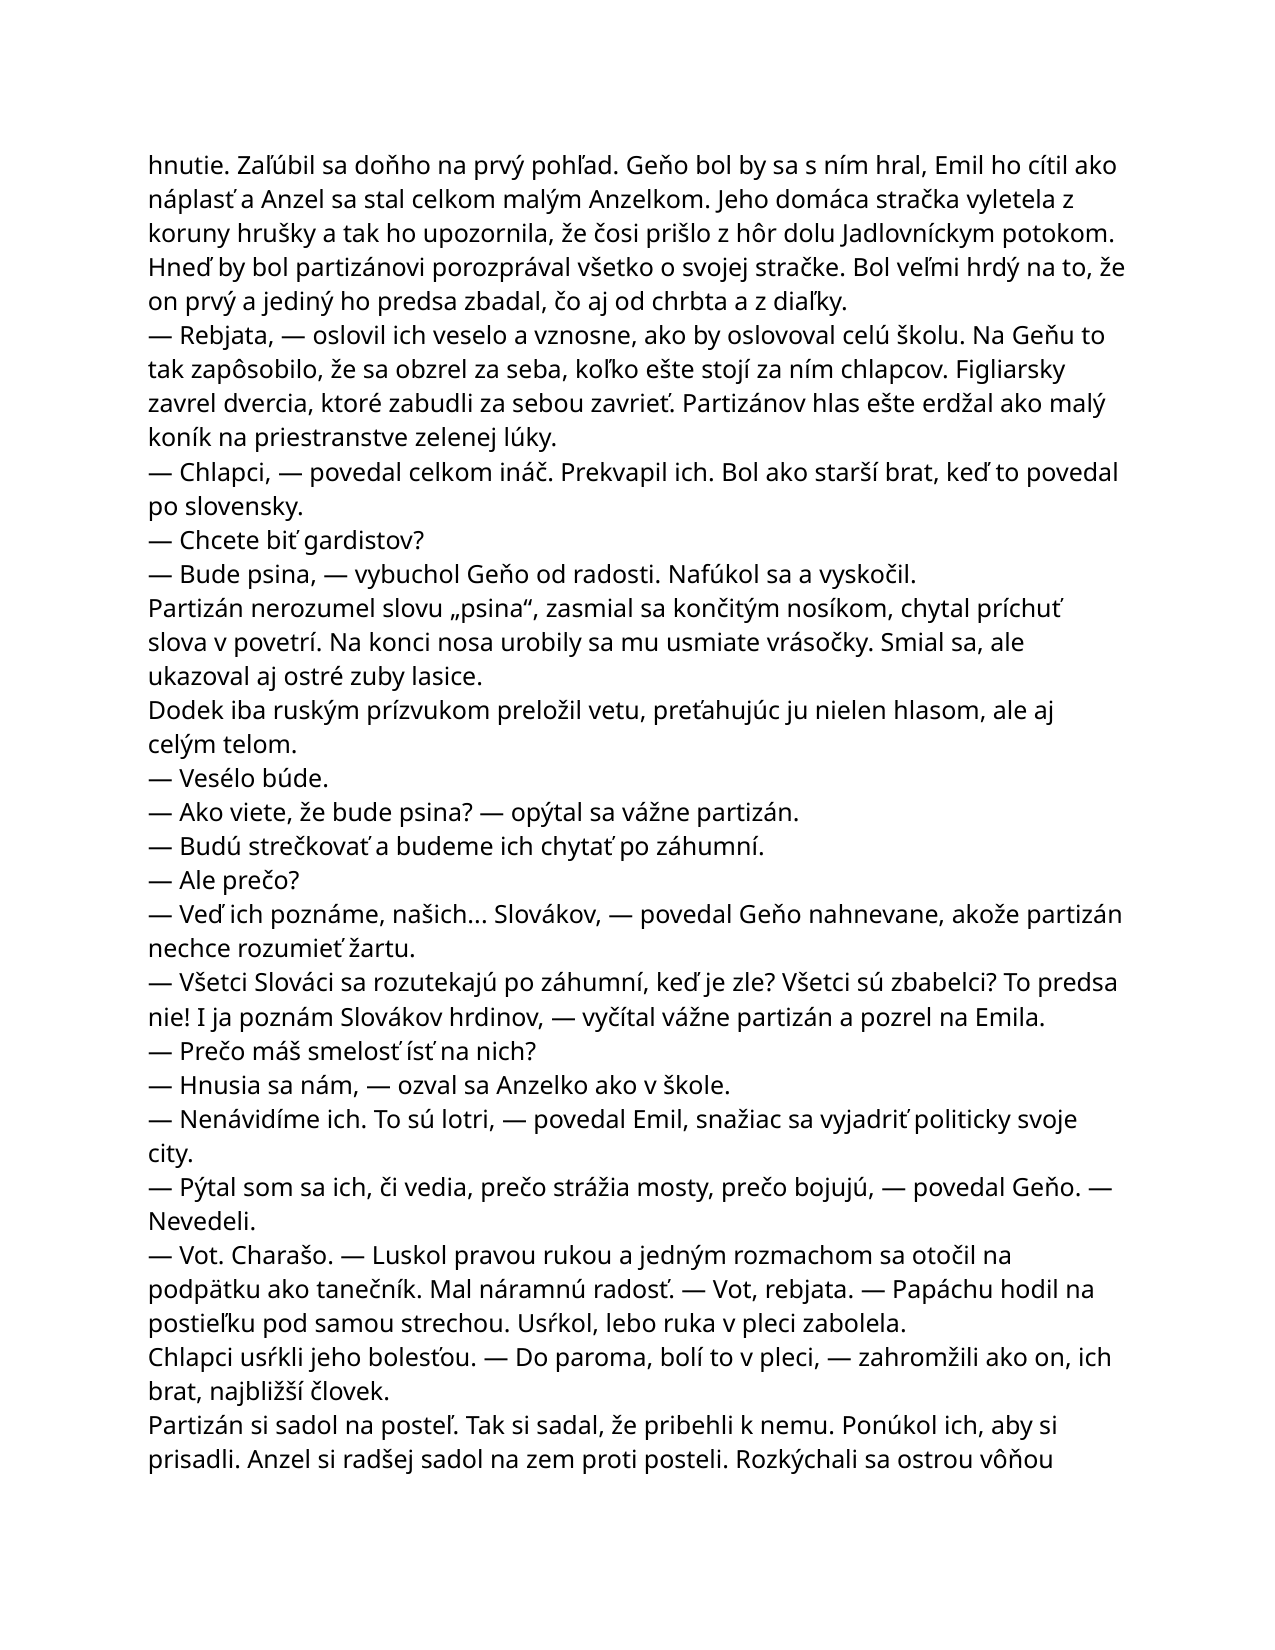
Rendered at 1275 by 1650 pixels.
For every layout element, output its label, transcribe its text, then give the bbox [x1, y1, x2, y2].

text — Rebjata, — oslovil ich veselo a vznosne, ako by oslovoval celú školu. Na Geňu to tak zapôsobilo, že sa obzrel za seba, koľko ešte stojí za ním chlapcov. Figliarsky zavrel dvercia, ktoré zabudli za sebou zavrieť. Partizánov hlas ešte erdžal ako malý koník na priestranstve zelenej lúky. [148, 318, 1127, 454]
text — Všetci Slováci sa rozutekajú po záhumní, keď je zle? Všetci sú zbabelci? To predsa nie! I ja poznám Slovákov hrdinov, — vyčítal vážne partizán a pozrel na Emila. [148, 965, 1127, 1033]
text — Ako viete, že bude psina? — opýtal sa vážne partizán. [148, 795, 1127, 829]
text — Vesélo búde. [148, 761, 1127, 795]
text — Bude psina, — vybuchol Geňo od radosti. Nafúkol sa a vyskočil. [148, 556, 1127, 590]
text — Chcete biť gardistov? [148, 522, 1127, 556]
text — Chlapci, — povedal celkom ináč. Prekvapil ich. Bol ako starší brat, keď to povedal po slovensky. [148, 454, 1127, 522]
text Dodek iba ruským prízvukom preložil vetu, preťahujúc ju nielen hlasom, ale aj celým telom. [148, 693, 1127, 761]
text Partizán nerozumel slovu „psina“, zasmial sa končitým nosíkom, chytal príchuť slova v povetrí. Na konci nosa urobily sa mu usmiate vrásočky. Smial sa, ale ukazoval aj ostré zuby lasice. [148, 590, 1127, 693]
text Chlapci usŕkli jeho bolesťou. — Do paroma, bolí to v pleci, — zahromžili ako on, ich brat, najbližší človek. [148, 1340, 1127, 1408]
text — Hnusia sa nám, — ozval sa Anzelko ako v škole. [148, 1067, 1127, 1101]
text — Veď ich poznáme, našich... Slovákov, — povedal Geňo nahnevane, akože partizán nechce rozumieť žartu. [148, 897, 1127, 965]
text — Prečo máš smelosť ísť na nich? [148, 1033, 1127, 1067]
text hnutie. Zaľúbil sa doňho na prvý pohľad. Geňo bol by sa s ním hral, Emil ho cítil ako náplasť a Anzel sa stal celkom malým Anzelkom. Jeho domáca stračka vyletela z koruny hrušky a tak ho upozornila, že čosi prišlo z hôr dolu Jadlovníckym potokom. Hneď by bol partizánovi porozprával všetko o svojej stračke. Bol veľmi hrdý na to, že on prvý a jediný ho predsa zbadal, čo aj od chrbta a z diaľky. [148, 148, 1127, 318]
text — Vot. Charašo. — Luskol pravou rukou a jedným rozmachom sa otočil na podpätku ako tanečník. Mal náramnú radosť. — Vot, rebjata. — Papáchu hodil na postieľku pod samou strechou. Usŕkol, lebo ruka v pleci zabolela. [148, 1238, 1127, 1340]
text — Pýtal som sa ich, či vedia, prečo strážia mosty, prečo bojujú, — povedal Geňo. — Nevedeli. [148, 1169, 1127, 1238]
text — Ale prečo? [148, 863, 1127, 897]
text — Budú strečkovať a budeme ich chytať po záhumní. [148, 829, 1127, 863]
text — Nenávidíme ich. To sú lotri, — povedal Emil, snažiac sa vyjadriť politicky svoje city. [148, 1101, 1127, 1169]
text Partizán si sadol na posteľ. Tak si sadal, že pribehli k nemu. Ponúkol ich, aby si prisadli. Anzel si radšej sadol na zem proti posteli. Rozkýchali sa ostrou vôňou [148, 1408, 1127, 1476]
